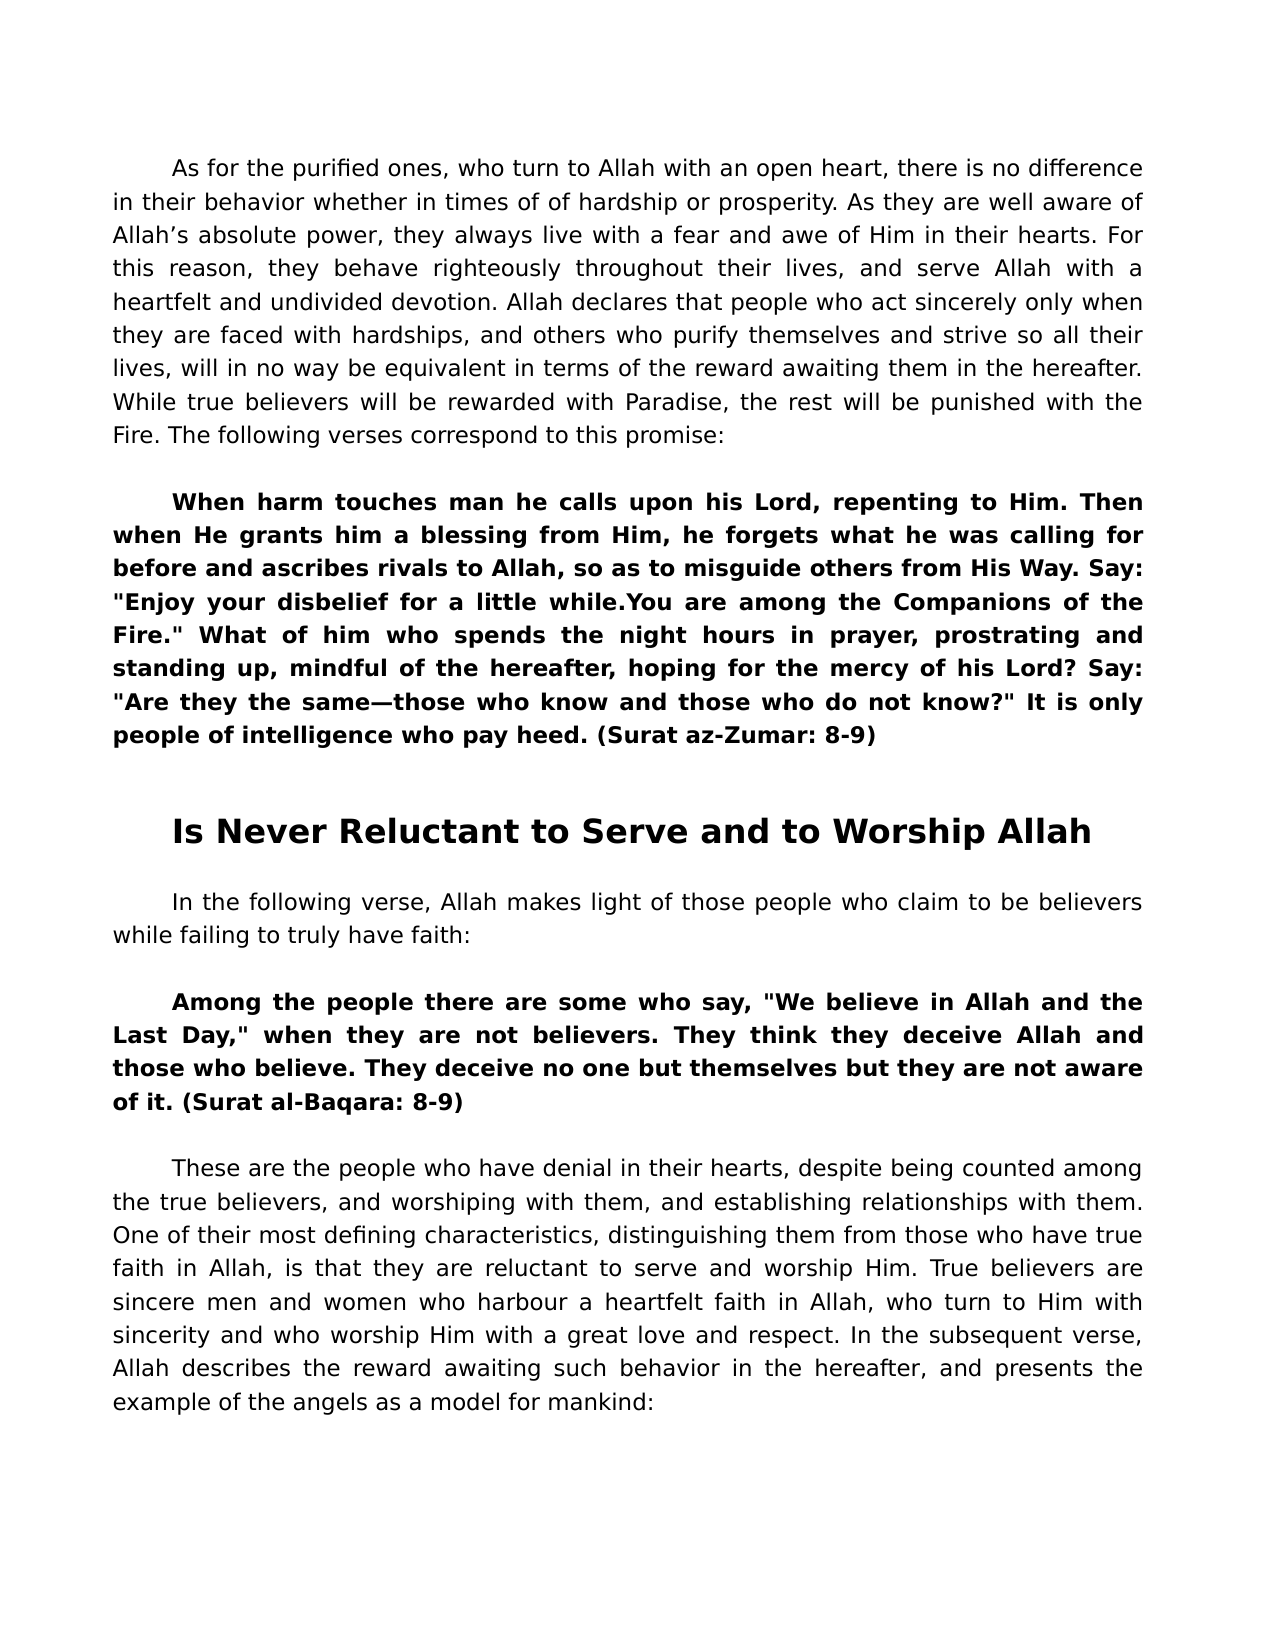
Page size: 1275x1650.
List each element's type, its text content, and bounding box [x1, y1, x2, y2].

text As for the purified ones, who turn to Allah with an open heart, there is no difference in their behavior whether in times of of hardship or prosperity. As they are well aware of Allah’s absolute power, they always live with a fear and awe of Him in their hearts. For this reason, they behave righteously throughout their lives, and serve Allah with a heartfelt and undivided devotion. Allah declares that people who act sincerely only when they are faced with hardships, and others who purify themselves and strive so all their lives, will in no way be equivalent in terms of the reward awaiting them in the hereafter. While true believers will be rewarded with Paradise, the rest will be punished with the Fire. The following verses correspond to this promise: [112, 150, 1145, 450]
text Is Never Reluctant to Serve and to Worship Allah [112, 817, 1145, 850]
text Among the people there are some who say, "We believe in Allah and the Last Day," when they are not believers. They think they deceive Allah and those who believe. They deceive no one but themselves but they are not aware of it. (Surat al-Baqara: 8-9) [112, 983, 1145, 1117]
text In the following verse, Allah makes light of those people who claim to be believers while failing to truly have faith: [112, 883, 1145, 950]
text When harm touches man he calls upon his Lord, repenting to Him. Then when He grants him a blessing from Him, he forgets what he was calling for before and ascribes rivals to Allah, so as to misguide others from His Way. Say: "Enjoy your disbelief for a little while.You are among the Companions of the Fire." What of him who spends the night hours in prayer, prostrating and standing up, mindful of the hereafter, hoping for the mercy of his Lord? Say: "Are they the same—those who know and those who do not know?" It is only people of intelligence who pay heed. (Surat az-Zumar: 8-9) [112, 483, 1145, 750]
text These are the people who have denial in their hearts, despite being counted among the true believers, and worshiping with them, and establishing relationships with them. One of their most defining characteristics, distinguishing them from those who have true faith in Allah, is that they are reluctant to serve and worship Him. True believers are sincere men and women who harbour a heartfelt faith in Allah, who turn to Him with sincerity and who worship Him with a great love and respect. In the subsequent verse, Allah describes the reward awaiting such behavior in the hereafter, and presents the example of the angels as a model for mankind: [112, 1150, 1145, 1417]
